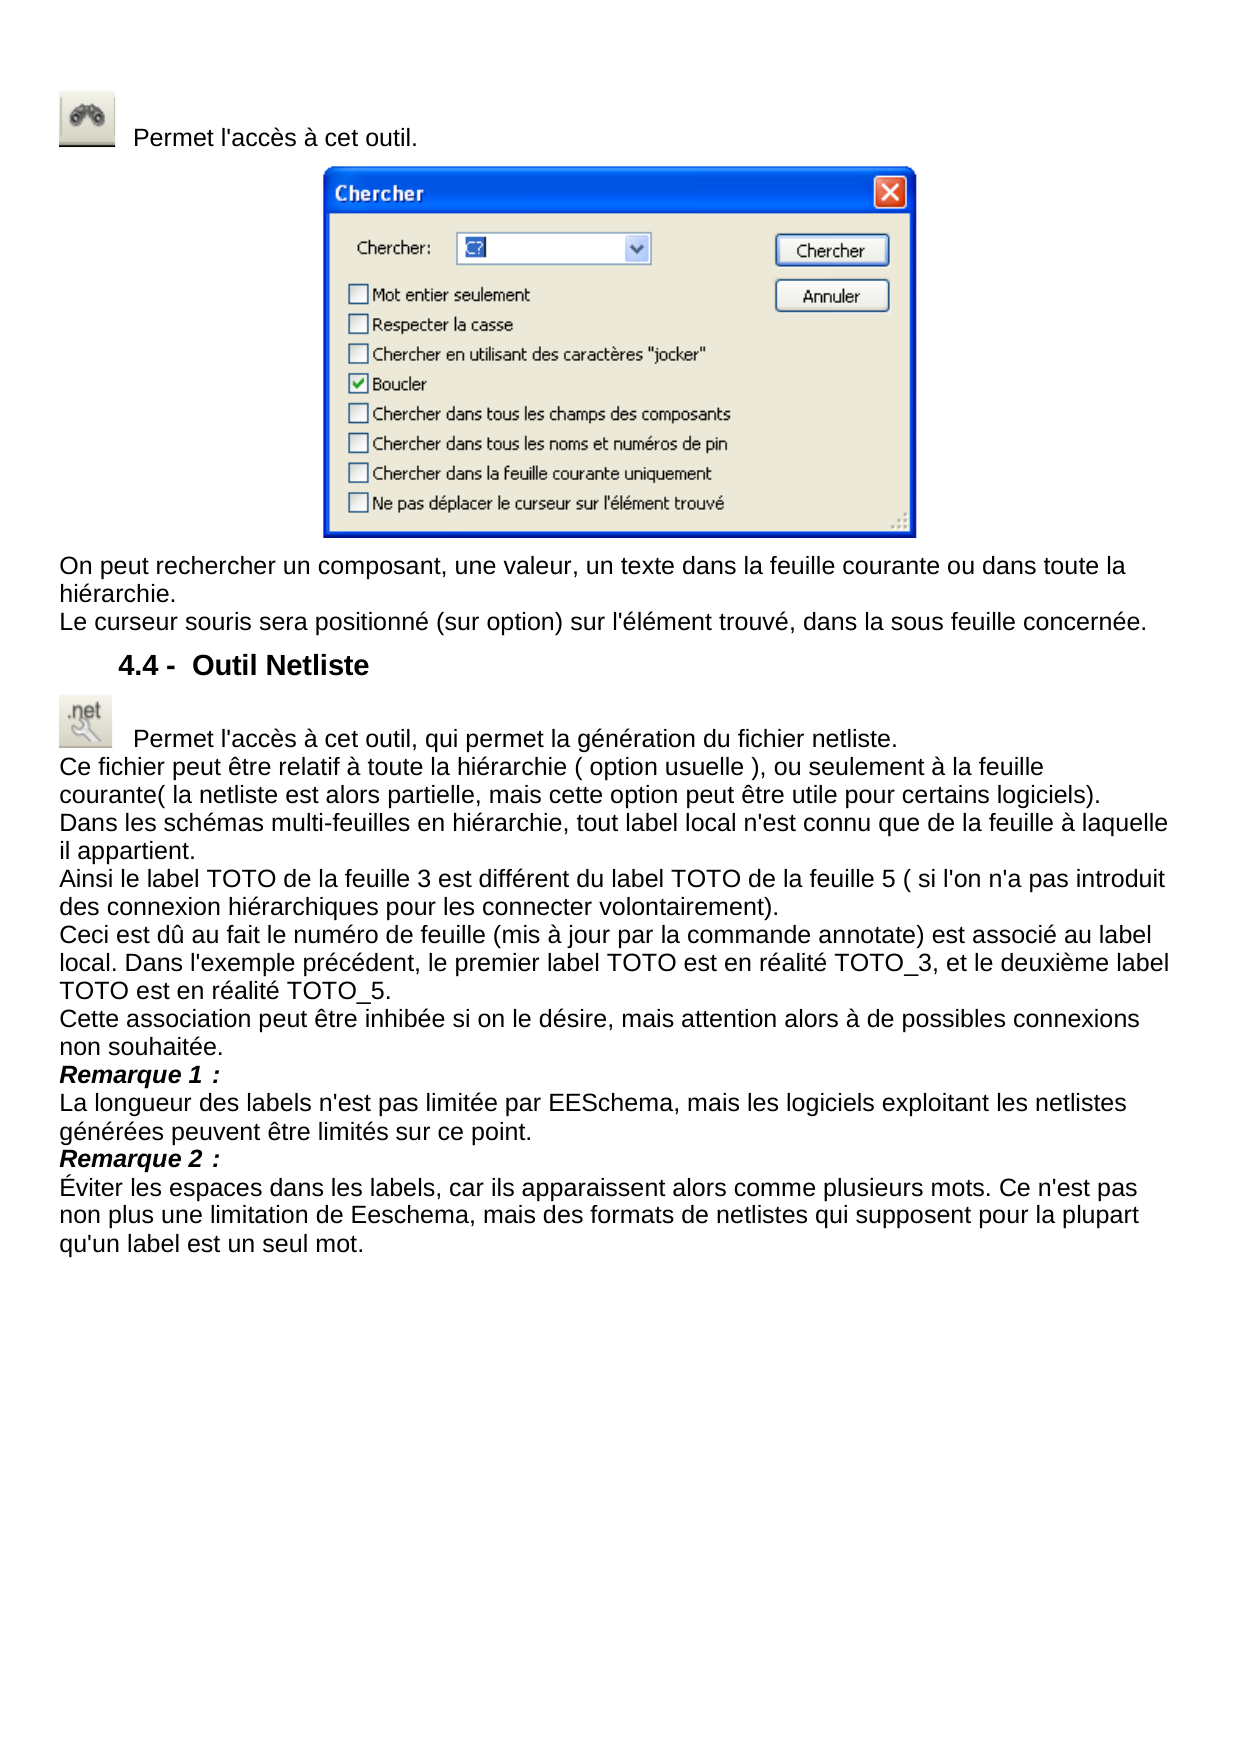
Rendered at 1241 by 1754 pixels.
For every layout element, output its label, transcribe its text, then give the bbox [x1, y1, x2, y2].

text La longueur des labels n'est pas limitée par EESchema, mais les logiciels exploitant les netlistes générées peuvent être limités sur ce point. [59, 1089, 1181, 1145]
text Dans les schémas multi-feuilles en hiérarchie, tout label local n'est connu que de la feuille à laquelle il appartient. [59, 809, 1181, 865]
subtitle Outil Netliste [118, 648, 1181, 681]
text Ce fichier peut être relatif à toute la hiérarchie ( option usuelle ), ou seulement à la feuille courante( la netliste est alors partielle, mais cette option peut être utile pour certains logiciels). [59, 753, 1181, 809]
text Ainsi le label TOTO de la feuille 3 est différent du label TOTO de la feuille 5 ( si l'on n'a pas introduit des connexion hiérarchiques pour les connecter volontairement). [59, 865, 1181, 921]
text Cette association peut être inhibée si on le désire, mais attention alors à de possibles connexions non souhaitée. [59, 1005, 1181, 1061]
picture [59, 88, 116, 147]
text Permet l'accès à cet outil, qui permet la génération du fichier netliste. [59, 693, 1181, 753]
text Le curseur souris sera positionné (sur option) sur l'élément trouvé, dans la sous feuille concernée. [59, 608, 1181, 636]
text Permet l'accès à cet outil. [59, 88, 1181, 152]
text Remarque 1 : [59, 1061, 1181, 1089]
picture [322, 166, 918, 538]
text Éviter les espaces dans les labels, car ils apparaissent alors comme plusieurs mots. Ce n'est pas non plus une limitation de Eeschema, mais des formats de netlistes qui supposent pour la plupart qu'un label est un seul mot. [59, 1173, 1181, 1257]
text Ceci est dû au fait le numéro de feuille (mis à jour par la commande annotate) est associé au label local. Dans l'exemple précédent, le premier label TOTO est en réalité TOTO_3, et le deuxième label TOTO est en réalité TOTO_5. [59, 921, 1181, 1005]
text On peut rechercher un composant, une valeur, un texte dans la feuille courante ou dans toute la hiérarchie. [59, 552, 1181, 608]
text Remarque 2 : [59, 1145, 1181, 1173]
picture [59, 692, 113, 748]
